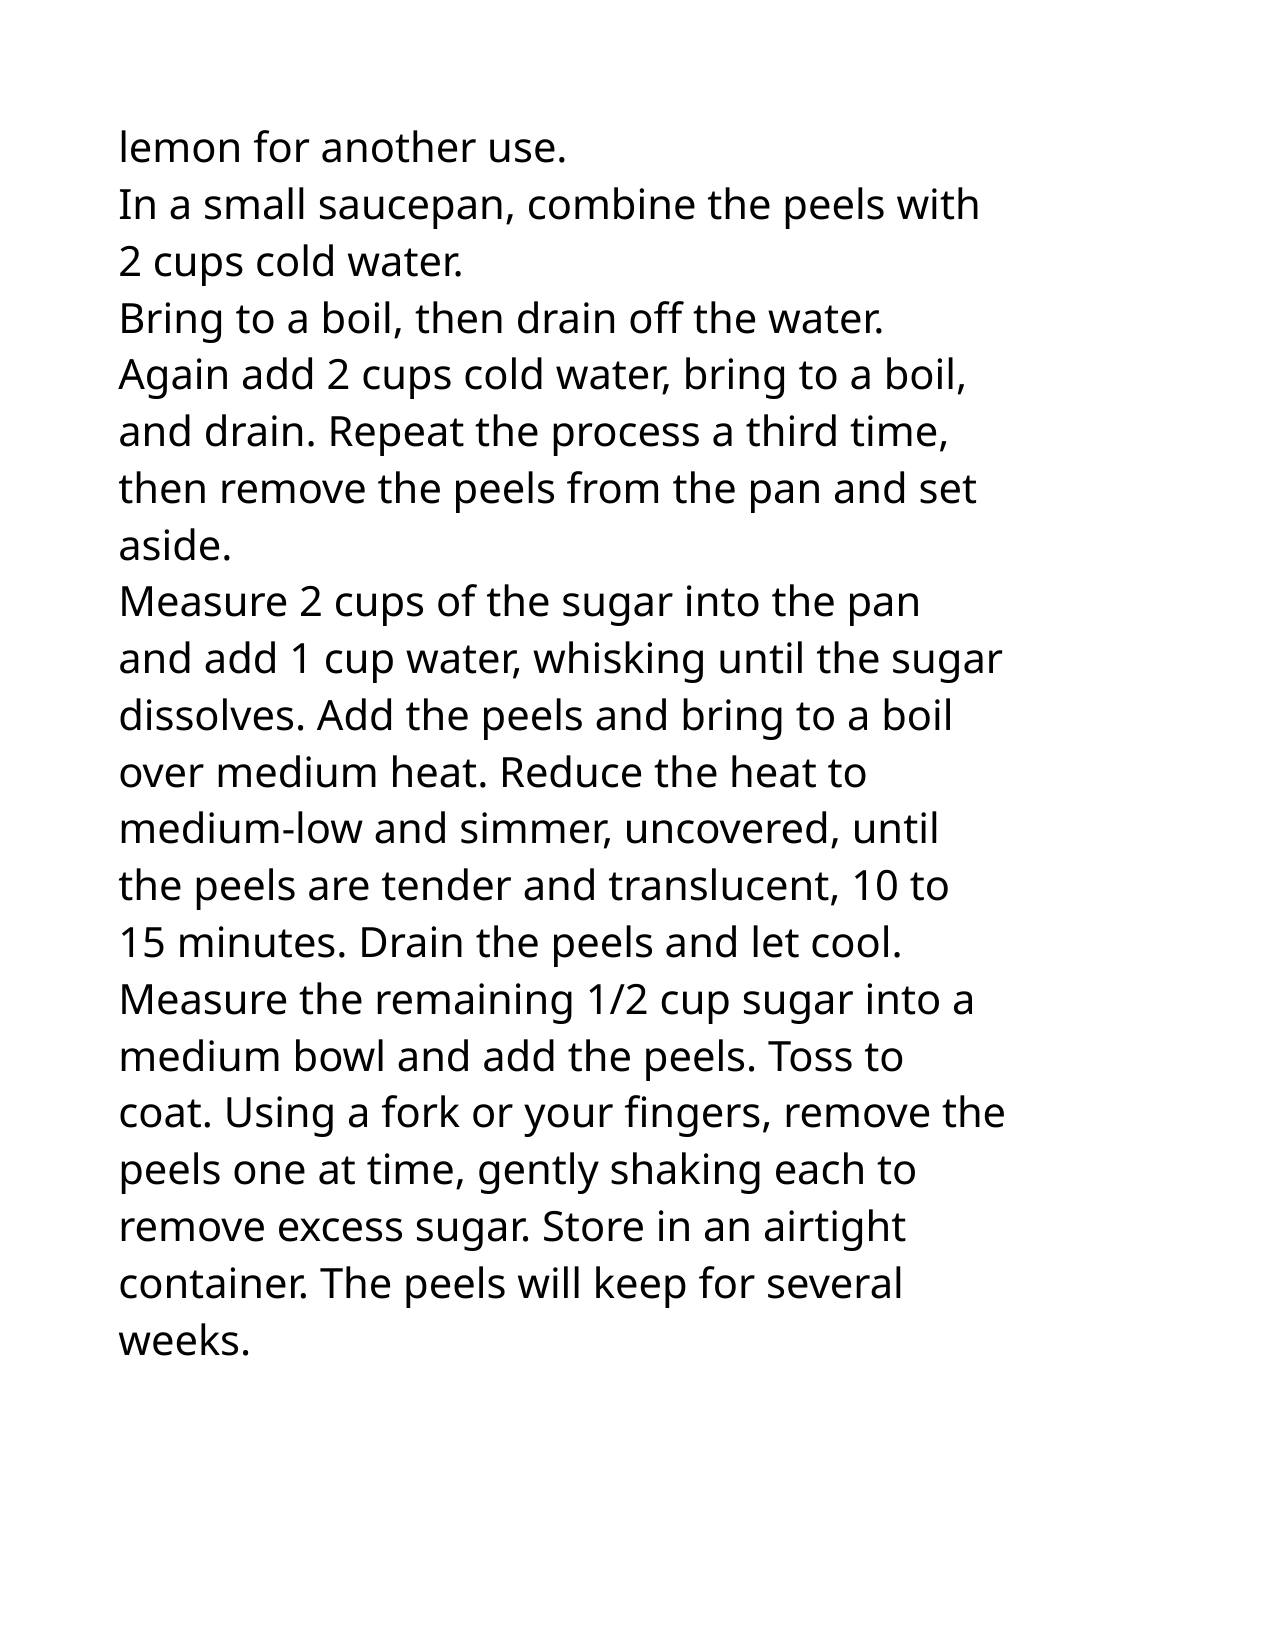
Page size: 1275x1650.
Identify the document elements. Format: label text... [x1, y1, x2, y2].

table_header lemon for another use. In a small saucepan, combine the peels with 2 cups cold water. Bring to a boil, then drain off the water. Again add 2 cups cold water, bring to a boil, and drain. Repeat the process a third time, then remove the peels from the pan and set aside. Measure 2 cups of the sugar into the pan and add 1 cup water, whisking until the sugar dissolves. Add the peels and bring to a boil over medium heat. Reduce the heat to medium-low and simmer, uncovered, until the peels are tender and translucent, 10 to 15 minutes. Drain the peels and let cool. Measure the remaining 1/2 cup sugar into a medium bowl and add the peels. Toss to coat. Using a fork or your fingers, remove the peels one at time, gently shaking each to remove excess sugar. Store in an airtight container. The peels will keep for several weeks. [107, 118, 1018, 1367]
